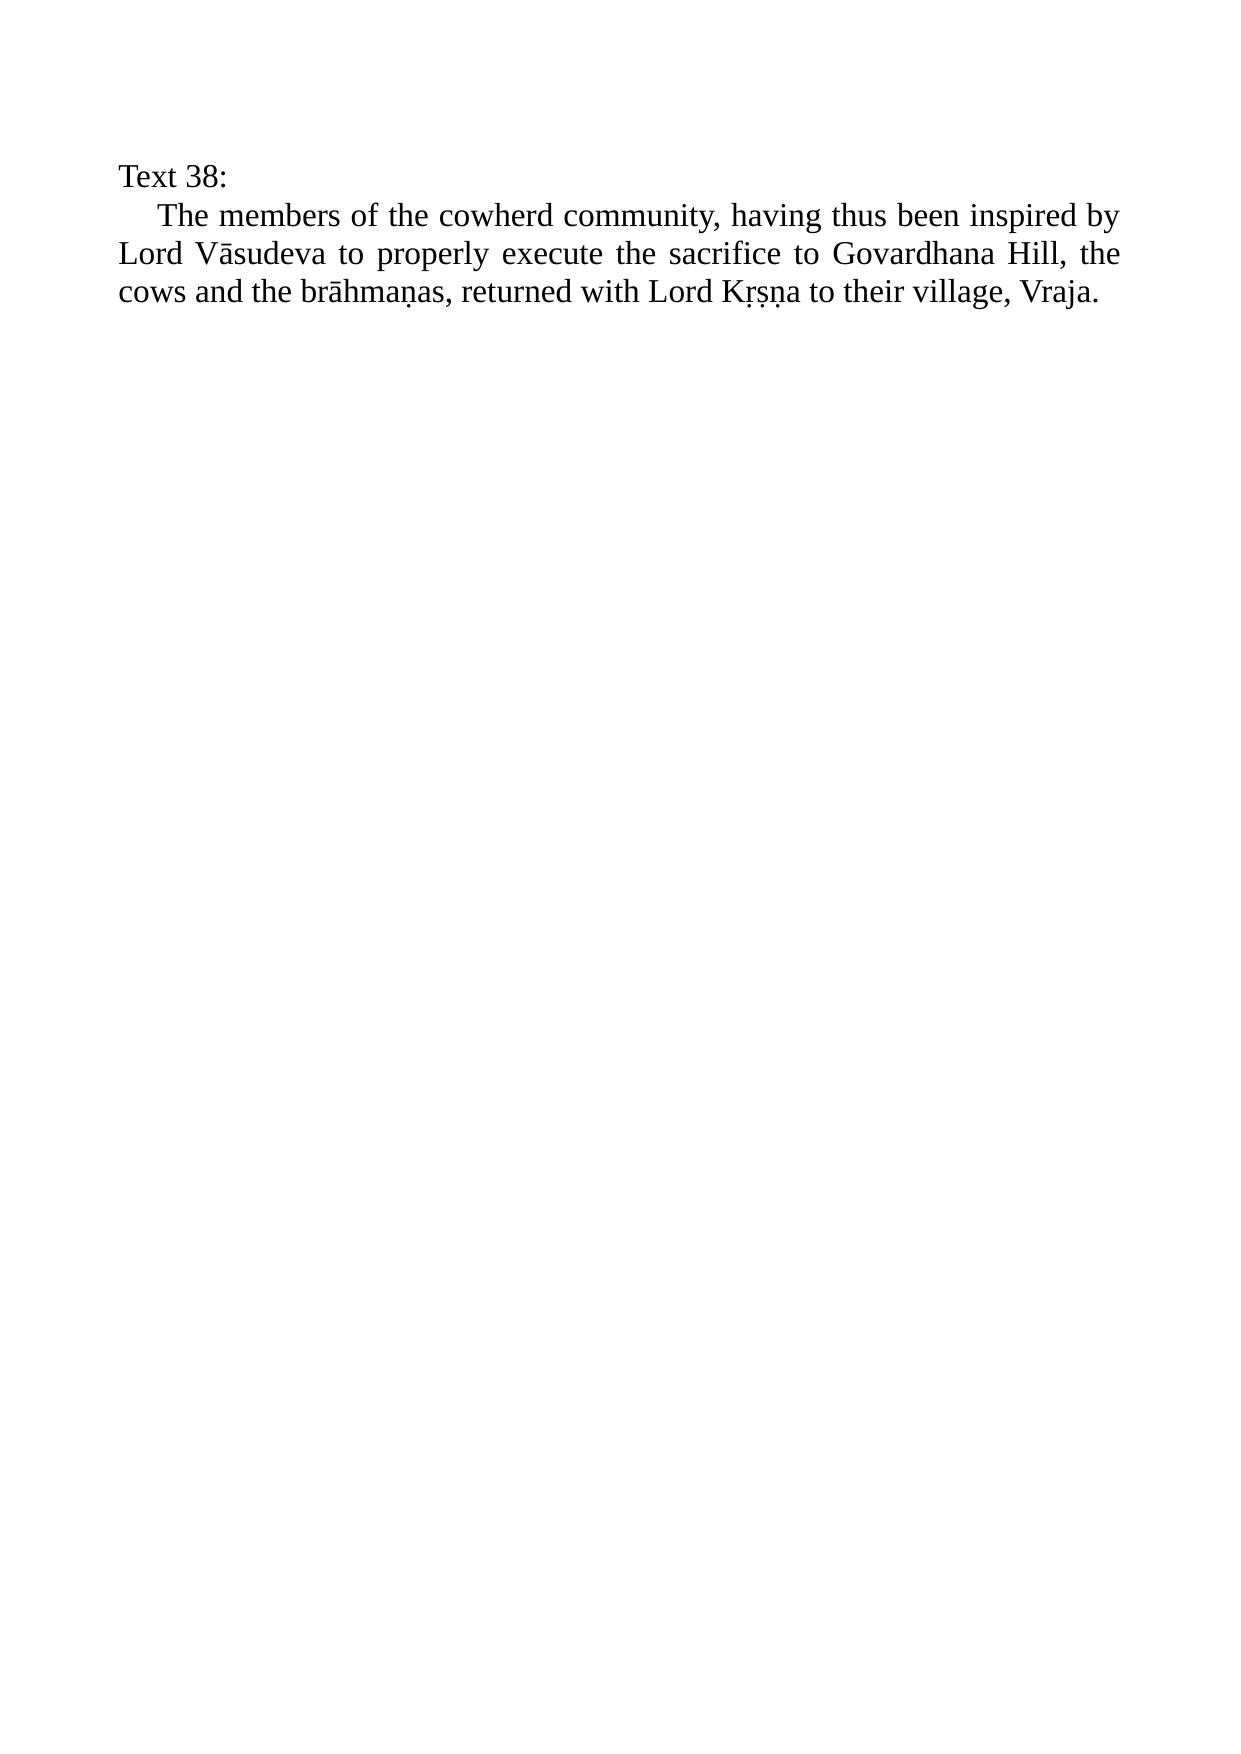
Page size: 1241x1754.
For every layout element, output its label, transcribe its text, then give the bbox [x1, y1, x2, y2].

text The members of the cowherd community, having thus been inspired by Lord Vāsudeva to properly execute the sacrifice to Govardhana Hill, the cows and the brāhmaṇas, returned with Lord Kṛṣṇa to their village, Vraja. [118, 195, 1122, 310]
text Text 38: [118, 156, 1122, 195]
